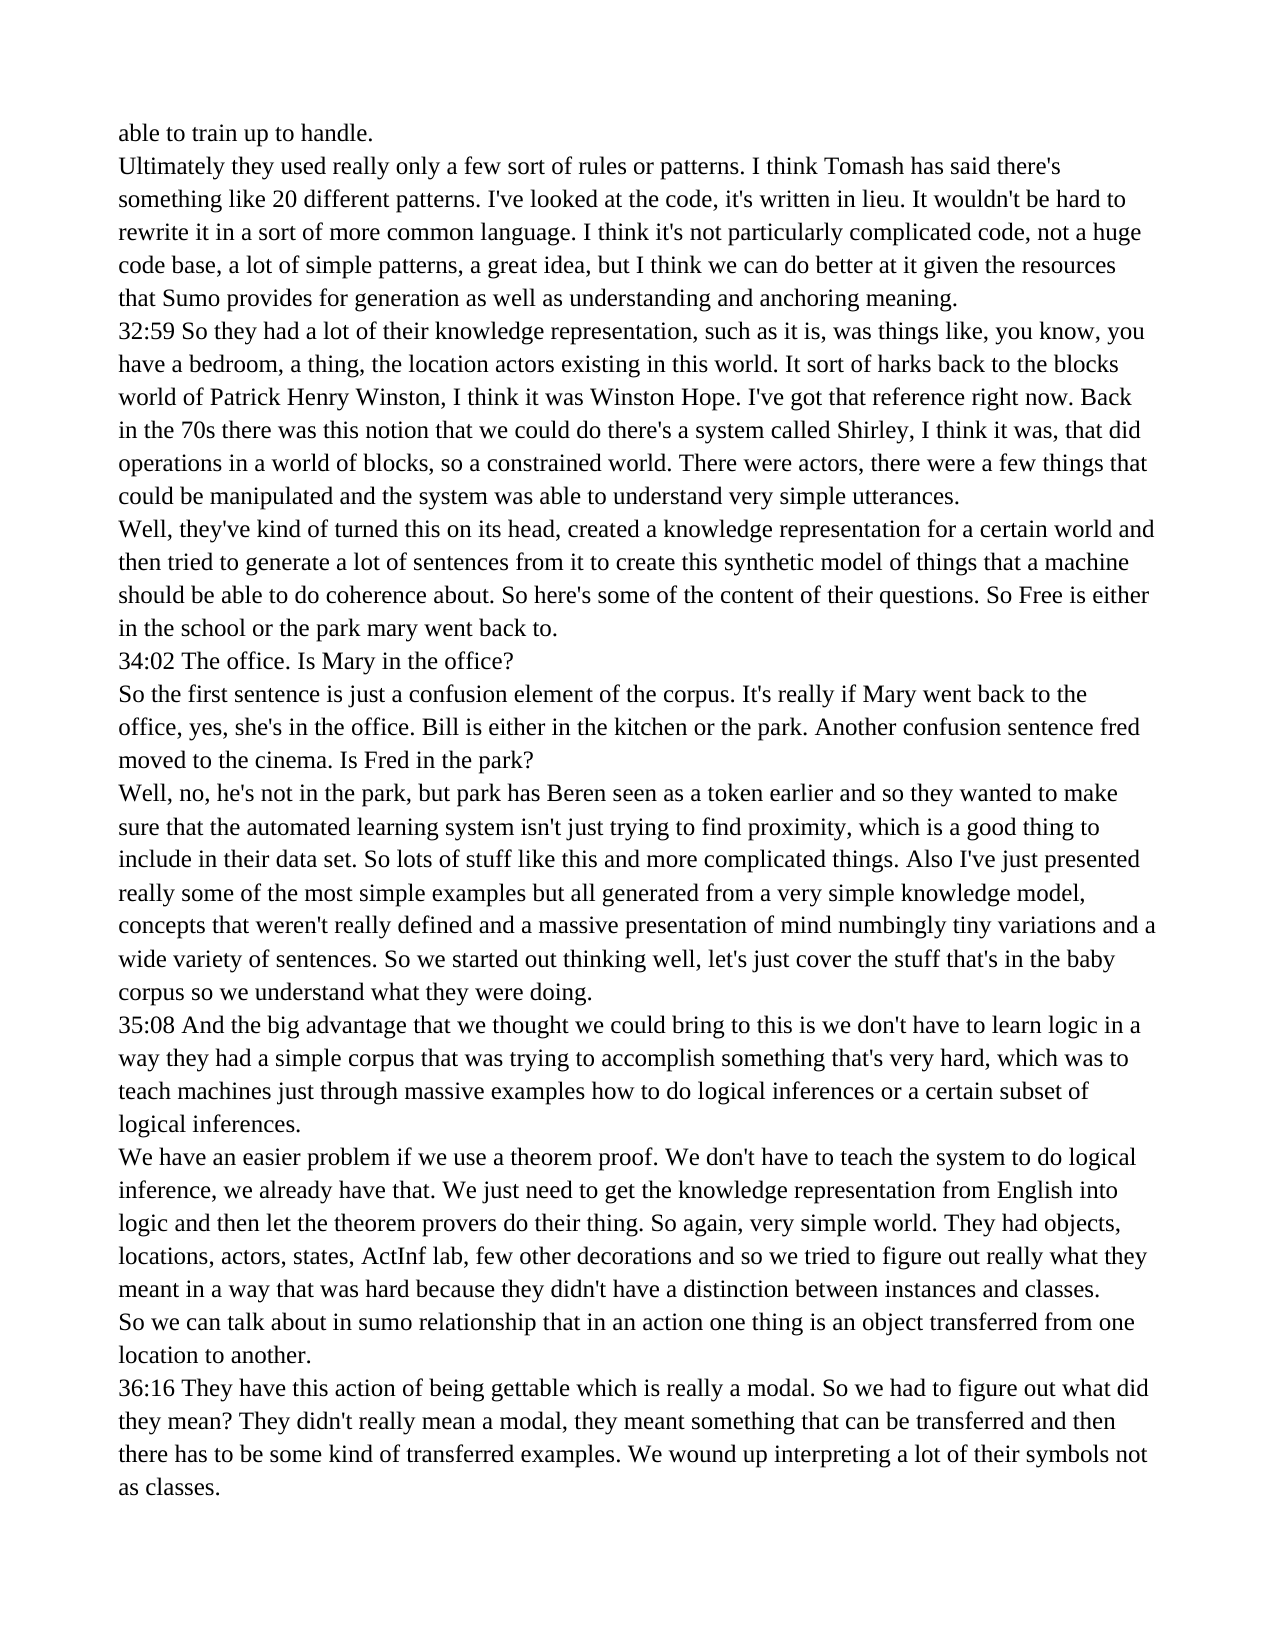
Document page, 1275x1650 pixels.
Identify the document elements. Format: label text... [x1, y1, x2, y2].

text So the first sentence is just a confusion element of the corpus. It's really if Mary went back to the office, yes, she's in the office. Bill is either in the kitchen or the park. Another confusion sentence fred moved to the cinema. Is Fred in the park? [118, 679, 1157, 774]
text Well, no, he's not in the park, but park has Beren seen as a token earlier and so they wanted to make sure that the automated learning system isn't just trying to find proximity, which is a good thing to include in their data set. So lots of stuff like this and more complicated things. Also I've just presented really some of the most simple examples but all generated from a very simple knowledge model, concepts that weren't really defined and a massive presentation of mind numbingly tiny variations and a wide variety of sentences. So we started out thinking well, let's just cover the stuff that's in the baby corpus so we understand what they were doing. [118, 778, 1157, 1005]
text Well, they've kind of turned this on its head, created a knowledge representation for a certain world and then tried to generate a lot of sentences from it to create this synthetic model of things that a machine should be able to do coherence about. So here's some of the content of their questions. So Free is either in the school or the park mary went back to. [118, 514, 1157, 642]
text 32:59 So they had a lot of their knowledge representation, such as it is, was things like, you know, you have a bedroom, a thing, the location actors existing in this world. It sort of harks back to the blocks world of Patrick Henry Winston, I think it was Winston Hope. I've got that reference right now. Back in the 70s there was this notion that we could do there's a system called Shirley, I think it was, that did operations in a world of blocks, so a constrained world. There were actors, there were a few things that could be manipulated and the system was able to understand very simple utterances. [118, 316, 1157, 510]
text Ultimately they used really only a few sort of rules or patterns. I think Tomash has said there's something like 20 different patterns. I've looked at the code, it's written in lieu. It wouldn't be hard to rewrite it in a sort of more common language. I think it's not particularly complicated code, not a huge code base, a lot of simple patterns, a great idea, but I think we can do better at it given the resources that Sumo provides for generation as well as understanding and anchoring meaning. [118, 151, 1157, 312]
text 34:02 The office. Is Mary in the office? [118, 646, 1157, 675]
text 35:08 And the big advantage that we thought we could bring to this is we don't have to learn logic in a way they had a simple corpus that was trying to accomplish something that's very hard, which was to teach machines just through massive examples how to do logical inferences or a certain subset of logical inferences. [118, 1010, 1157, 1137]
text We have an easier problem if we use a theorem proof. We don't have to teach the system to do logical inference, we already have that. We just need to get the knowledge representation from English into logic and then let the theorem provers do their thing. So again, very simple world. They had objects, locations, actors, states, ActInf lab, few other decorations and so we tried to figure out really what they meant in a way that was hard because they didn't have a distinction between instances and classes. [118, 1142, 1157, 1303]
text able to train up to handle. [118, 118, 1157, 147]
text 36:16 They have this action of being gettable which is really a modal. So we had to figure out what did they mean? They didn't really mean a modal, they meant something that can be transferred and then there has to be some kind of transferred examples. We wound up interpreting a lot of their symbols not as classes. [118, 1373, 1157, 1501]
text So we can talk about in sumo relationship that in an action one thing is an object transferred from one location to another. [118, 1307, 1157, 1369]
